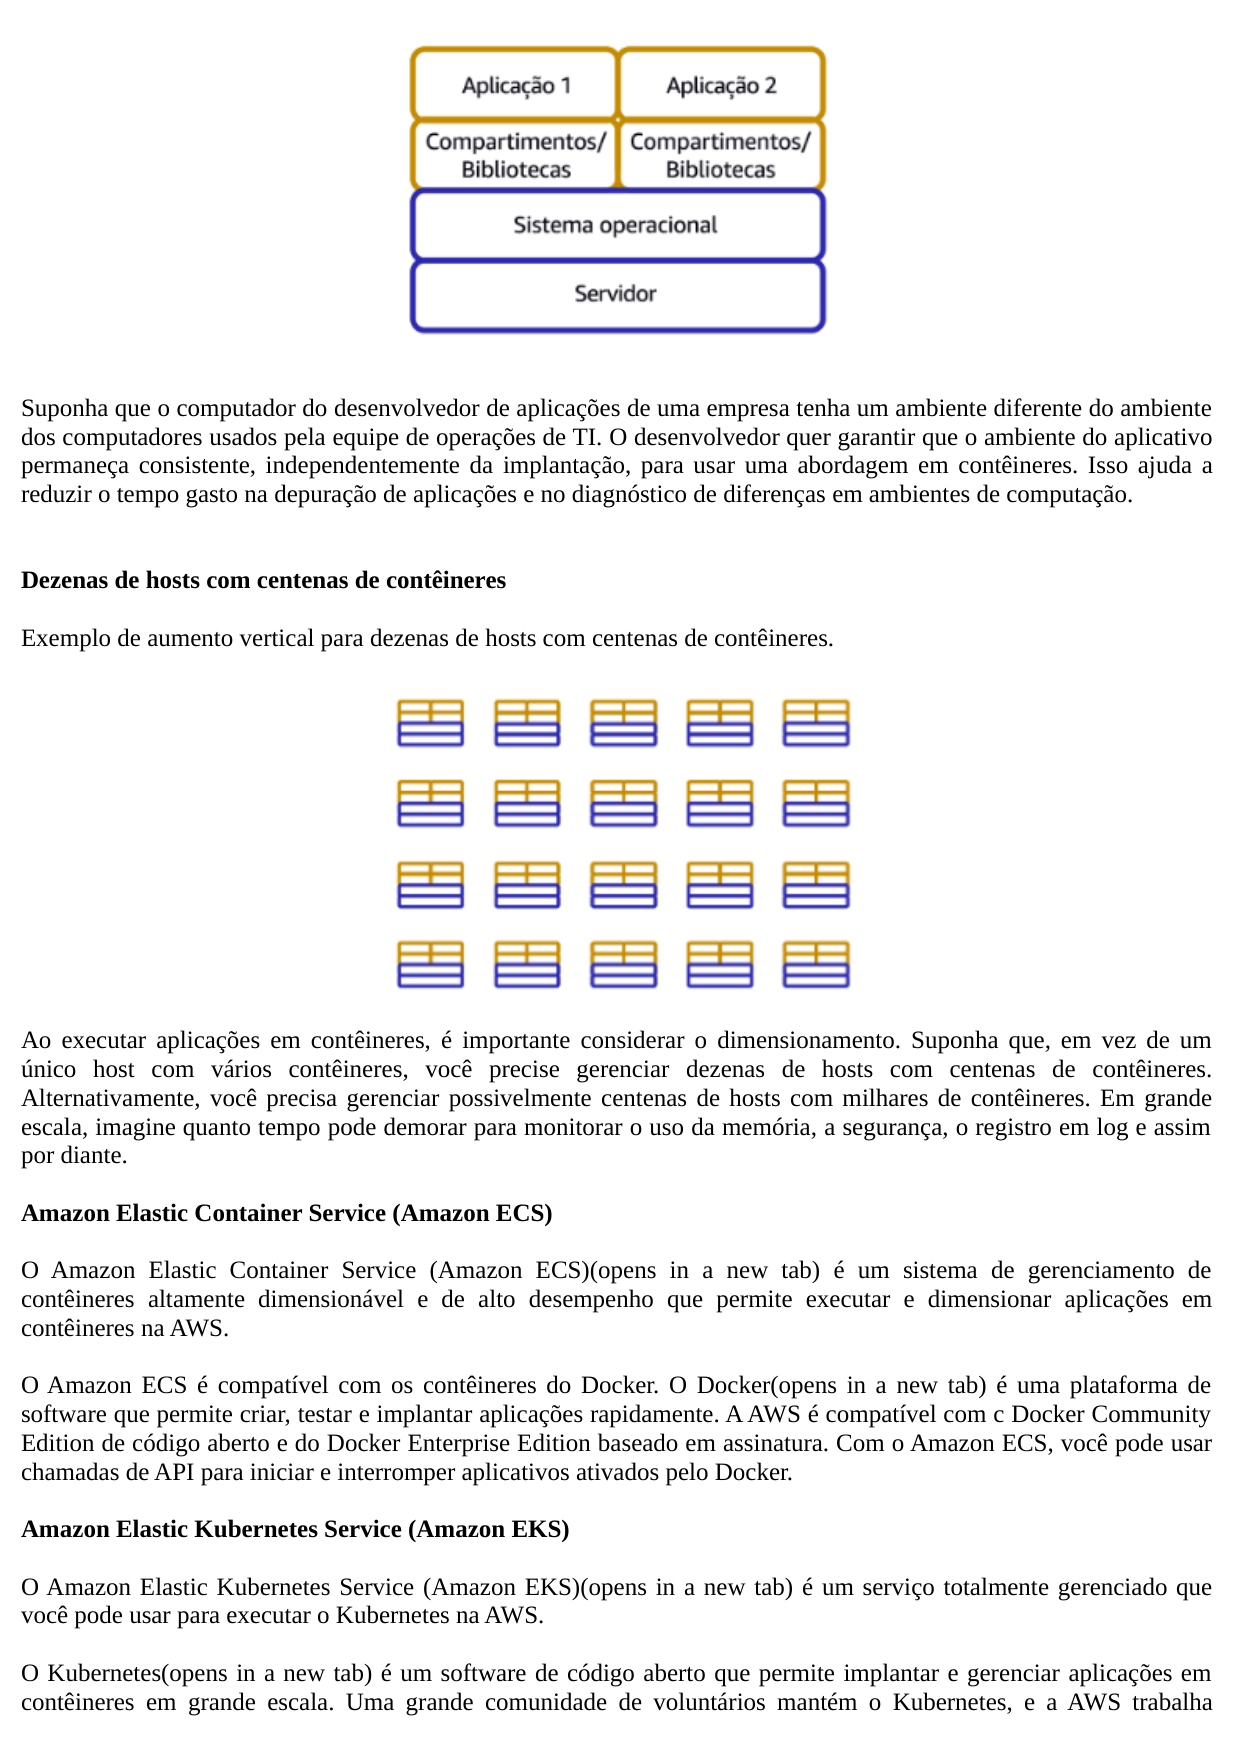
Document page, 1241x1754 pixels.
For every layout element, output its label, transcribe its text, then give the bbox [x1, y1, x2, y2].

text O Amazon ECS é compatível com os contêineres do Docker. O Docker(opens in a new tab) é uma plataforma de software que permite criar, testar e implantar aplicações rapidamente. A AWS é compatível com c Docker Community Edition de código aberto e do Docker Enterprise Edition baseado em assinatura. Com o Amazon ECS, você pode usar chamadas de API para iniciar e interromper aplicativos ativados pelo Docker. [21, 1370, 1213, 1485]
picture [353, 680, 882, 1013]
text Amazon Elastic Container Service (Amazon ECS) [21, 1198, 1213, 1227]
text O Amazon Elastic Kubernetes Service (Amazon EKS)(opens in a new tab) é um serviço totalmente gerenciado que você pode usar para executar o Kubernetes na AWS. [21, 1572, 1213, 1629]
text Ao executar aplicações em contêineres, é importante considerar o dimensionamento. Suponha que, em vez de um único host com vários contêineres, você precise gerenciar dezenas de hosts com centenas de contêineres. Alternativamente, você precisa gerenciar possivelmente centenas de hosts com milhares de contêineres. Em grande escala, imagine quanto tempo pode demorar para monitorar o uso da memória, a segurança, o registro em log e assim por diante. [21, 1025, 1213, 1169]
text Dezenas de hosts com centenas de contêineres [21, 565, 1213, 594]
text Exemplo de aumento vertical para dezenas de hosts com centenas de contêineres. [21, 623, 1213, 652]
text Suponha que o computador do desenvolvedor de aplicações de uma empresa tenha um ambiente diferente do ambiente dos computadores usados pela equipe de operações de TI. O desenvolvedor quer garantir que o ambiente do aplicativo permaneça consistente, independentemente da implantação, para usar uma abordagem em contêineres. Isso ajuda a reduzir o tempo gasto na depuração de aplicações e no diagnóstico de diferenças em ambientes de computação. [21, 393, 1213, 508]
picture [377, 19, 857, 366]
text O Kubernetes(opens in a new tab) é um software de código aberto que permite implantar e gerenciar aplicações em contêineres em grande escala. Uma grande comunidade de voluntários mantém o Kubernetes, e a AWS trabalha [21, 1658, 1213, 1715]
text Amazon Elastic Kubernetes Service (Amazon EKS) [21, 1514, 1213, 1543]
text O Amazon Elastic Container Service (Amazon ECS)(opens in a new tab) é um sistema de gerenciamento de contêineres altamente dimensionável e de alto desempenho que permite executar e dimensionar aplicações em contêineres na AWS. [21, 1255, 1213, 1342]
